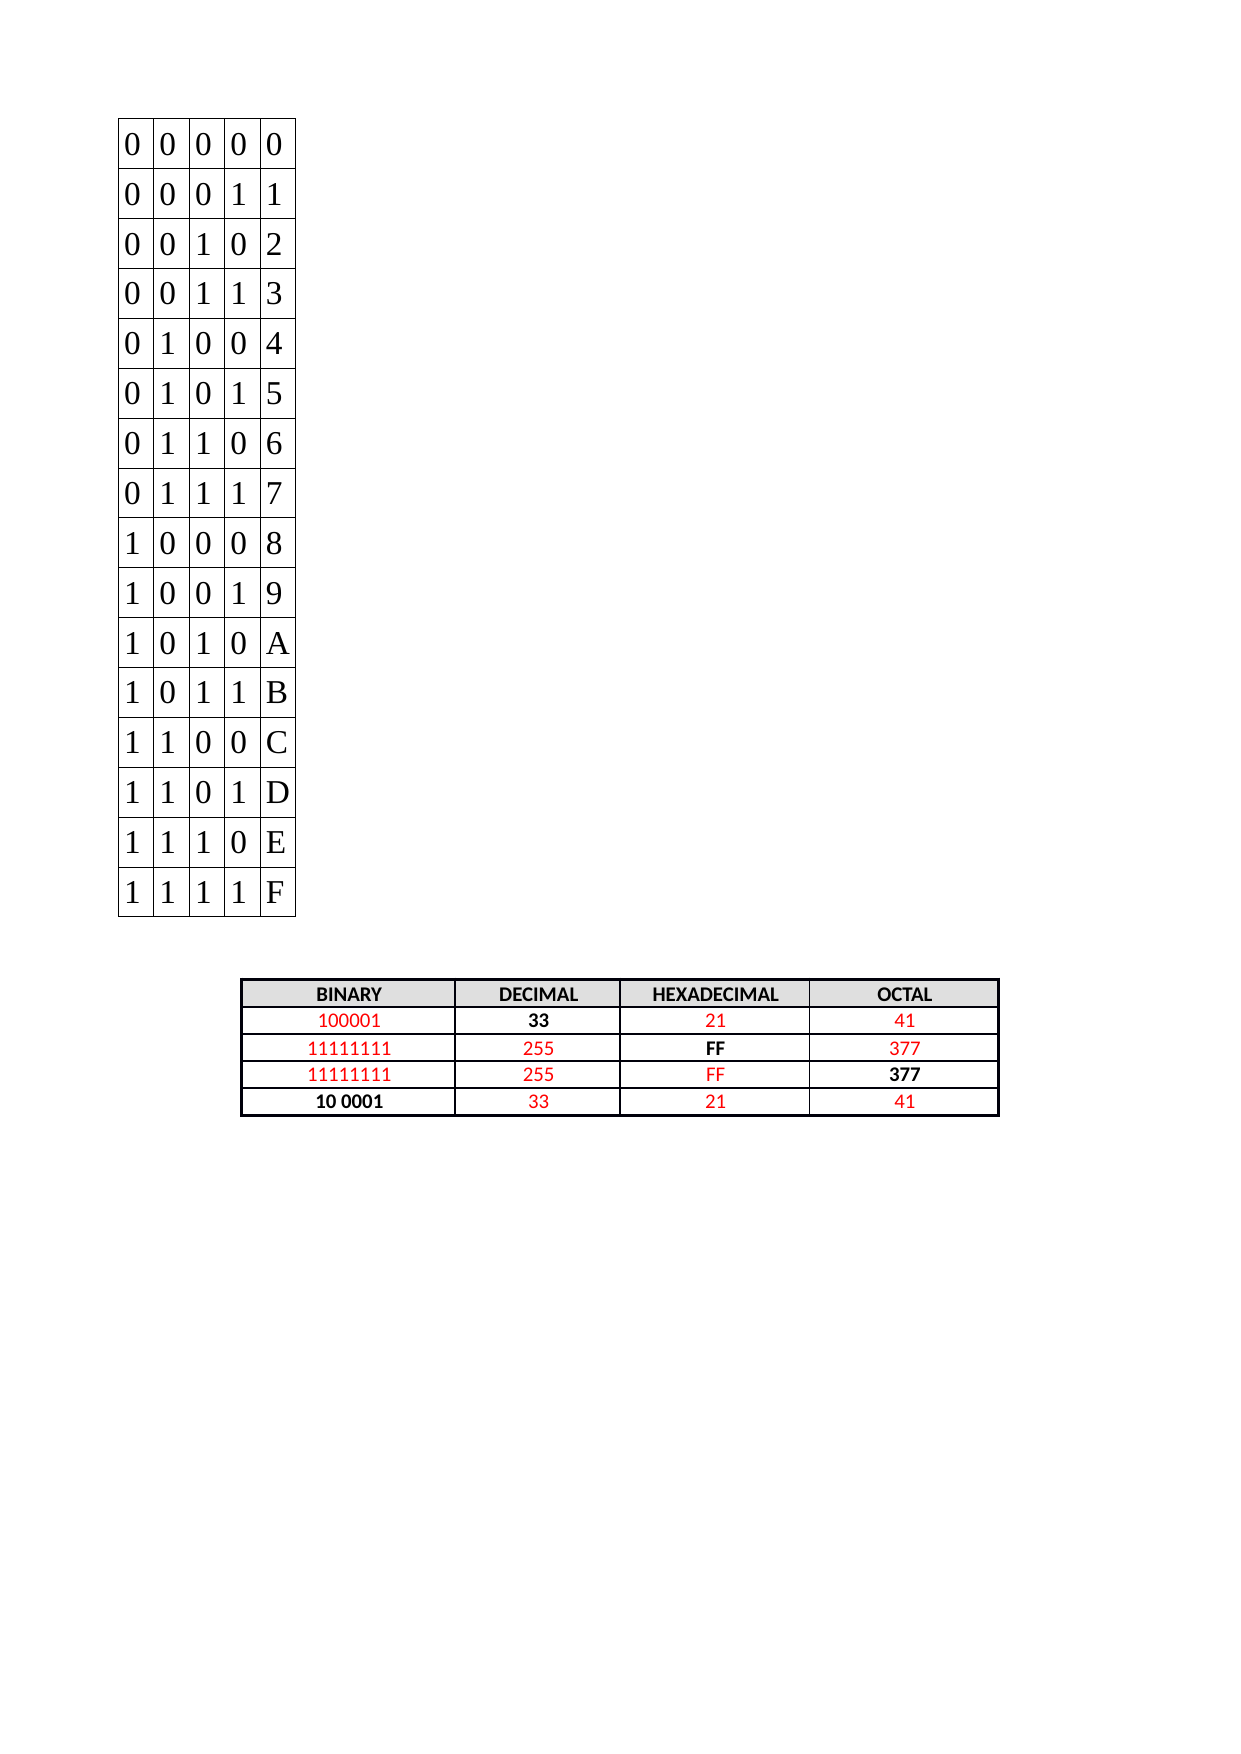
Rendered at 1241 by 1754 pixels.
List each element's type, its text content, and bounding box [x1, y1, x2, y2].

table_cell 0 [225, 718, 260, 767]
table_header 0 [261, 119, 295, 168]
table_cell 4 [261, 319, 295, 368]
table_cell B [261, 668, 295, 717]
table_cell 0 [119, 169, 153, 218]
table_cell 8 [261, 518, 295, 567]
table_cell 0 [154, 219, 189, 268]
table_cell 1 [261, 169, 295, 218]
table_cell 100001 [243, 1008, 454, 1033]
table_cell 255 [456, 1062, 619, 1087]
table_cell 1 [154, 718, 189, 767]
table_cell 1 [154, 369, 189, 417]
table_cell 0 [119, 419, 153, 467]
table_cell 41 [810, 1008, 997, 1033]
table_cell 0 [154, 169, 189, 218]
table_cell 9 [261, 568, 295, 617]
table_cell 2 [261, 219, 295, 268]
table_cell 10 0001 [243, 1089, 454, 1114]
table_header BINARY [243, 981, 454, 1006]
table_cell 0 [154, 568, 189, 617]
table_cell 0 [190, 319, 224, 368]
table_cell 1 [119, 568, 153, 617]
table_cell 1 [119, 618, 153, 667]
table_cell FF [621, 1035, 809, 1060]
table_cell A [261, 618, 295, 667]
table_cell 6 [261, 419, 295, 467]
table_cell 33 [456, 1089, 619, 1114]
table_cell 0 [190, 369, 224, 417]
table_cell 0 [225, 618, 260, 667]
table_cell 0 [154, 618, 189, 667]
table_cell 377 [810, 1062, 997, 1087]
table_cell 0 [190, 518, 224, 567]
table_cell 5 [261, 369, 295, 417]
table_cell 255 [456, 1035, 619, 1060]
table_cell 1 [154, 868, 189, 916]
table_cell 0 [119, 219, 153, 268]
table_cell 0 [225, 818, 260, 867]
table_header 0 [154, 119, 189, 168]
table_cell 1 [190, 618, 224, 667]
table_cell 0 [154, 269, 189, 318]
table_cell 1 [154, 768, 189, 817]
table_cell 7 [261, 469, 295, 517]
table_cell 1 [154, 469, 189, 517]
table_cell 1 [154, 319, 189, 368]
table_cell 21 [621, 1089, 809, 1114]
table_cell 41 [810, 1089, 997, 1114]
table_cell 377 [810, 1035, 997, 1060]
table_cell 1 [190, 219, 224, 268]
table_cell 1 [225, 868, 260, 916]
table_cell 1 [190, 469, 224, 517]
table_cell 1 [119, 718, 153, 767]
table_cell 11111111 [243, 1035, 454, 1060]
table_cell 0 [154, 668, 189, 717]
table_cell 1 [154, 419, 189, 467]
table_cell 0 [225, 518, 260, 567]
table_cell 0 [119, 469, 153, 517]
table_header 0 [225, 119, 260, 168]
table_cell 1 [190, 868, 224, 916]
table_cell 1 [119, 868, 153, 916]
table_header HEXADECIMAL [621, 981, 809, 1006]
table_cell 1 [225, 169, 260, 218]
table_header 0 [190, 119, 224, 168]
table_cell 1 [119, 768, 153, 817]
table_cell 1 [119, 668, 153, 717]
table_cell 3 [261, 269, 295, 318]
table_cell 0 [190, 169, 224, 218]
table_cell 0 [190, 718, 224, 767]
table_header OCTAL [810, 981, 997, 1006]
table_cell 1 [190, 818, 224, 867]
table_header DECIMAL [456, 981, 619, 1006]
table_cell F [261, 868, 295, 916]
table_cell 1 [225, 469, 260, 517]
table_cell 1 [190, 419, 224, 467]
table_cell 0 [225, 319, 260, 368]
table_cell 1 [225, 768, 260, 817]
table_cell 1 [190, 668, 224, 717]
table_cell 0 [190, 568, 224, 617]
table_cell 33 [456, 1008, 619, 1033]
table_cell 1 [225, 369, 260, 417]
table_cell 1 [225, 668, 260, 717]
table_cell 0 [225, 419, 260, 467]
table_cell 0 [225, 219, 260, 268]
table_cell 0 [154, 518, 189, 567]
table_cell 1 [119, 518, 153, 567]
table_cell 0 [119, 369, 153, 417]
table_cell D [261, 768, 295, 817]
table_cell 0 [190, 768, 224, 817]
table_cell 1 [190, 269, 224, 318]
table_cell E [261, 818, 295, 867]
table_cell 1 [119, 818, 153, 867]
table_cell C [261, 718, 295, 767]
table_header 0 [119, 119, 153, 168]
table_cell FF [621, 1062, 809, 1087]
table_cell 11111111 [243, 1062, 454, 1087]
table_cell 21 [621, 1008, 809, 1033]
table_cell 0 [119, 319, 153, 368]
table_cell 1 [225, 568, 260, 617]
table_cell 0 [119, 269, 153, 318]
table_cell 1 [154, 818, 189, 867]
table_cell 1 [225, 269, 260, 318]
